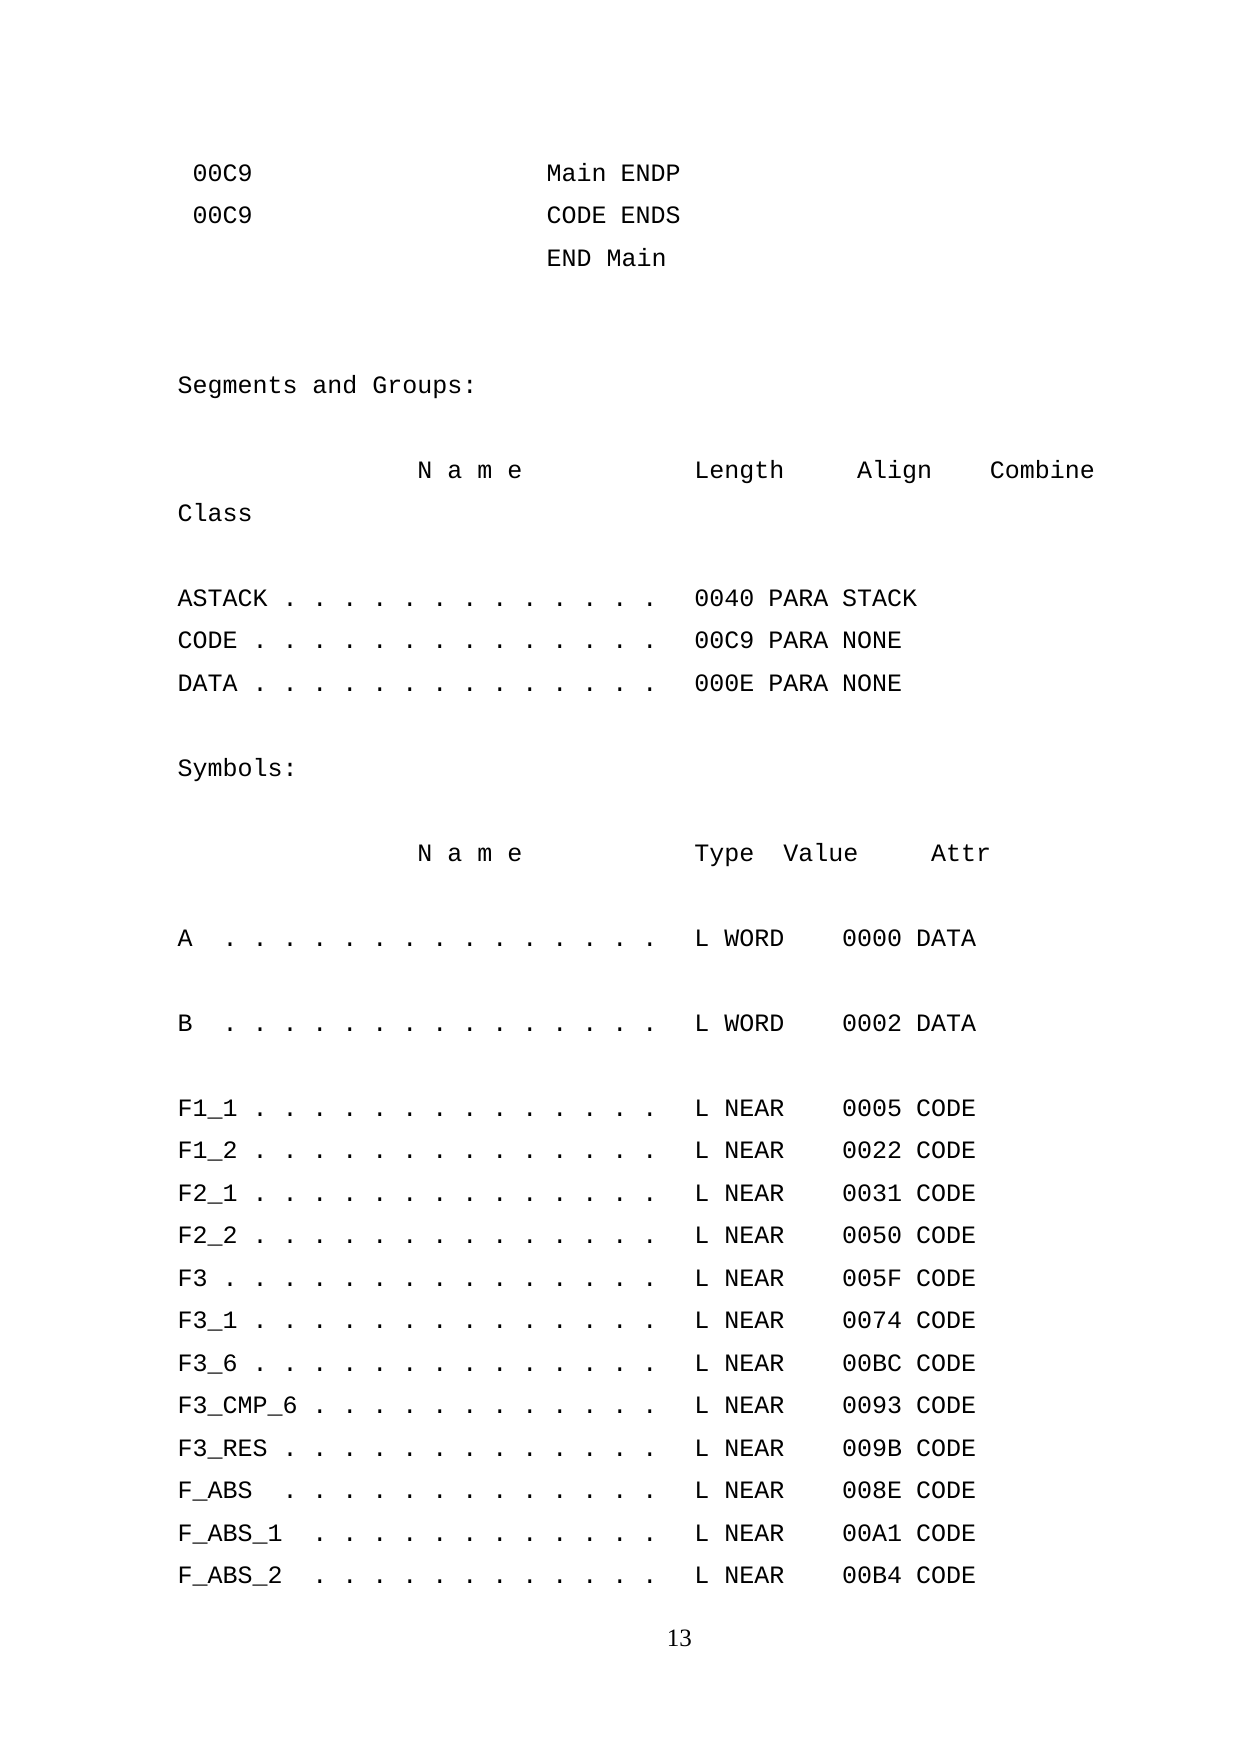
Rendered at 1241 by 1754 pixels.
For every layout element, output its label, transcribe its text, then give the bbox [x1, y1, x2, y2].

text B . . . . . . . . . . . . . . . L WORD 0002 DATA [177, 1011, 1181, 1039]
text F3_6 . . . . . . . . . . . . . . L NEAR 00BC CODE [177, 1351, 1181, 1379]
text F1_2 . . . . . . . . . . . . . . L NEAR 0022 CODE [177, 1138, 1181, 1166]
text F2_2 . . . . . . . . . . . . . . L NEAR 0050 CODE [177, 1223, 1181, 1251]
text 00C9 CODE ENDS [177, 203, 1181, 231]
text A . . . . . . . . . . . . . . . L WORD 0000 DATA [177, 926, 1181, 954]
text F_ABS . . . . . . . . . . . . . L NEAR 008E CODE [177, 1478, 1181, 1506]
text F_ABS_2 . . . . . . . . . . . . L NEAR 00B4 CODE [177, 1563, 1181, 1591]
text F3 . . . . . . . . . . . . . . . L NEAR 005F CODE [177, 1266, 1181, 1294]
text F_ABS_1 . . . . . . . . . . . . L NEAR 00A1 CODE [177, 1521, 1181, 1549]
text N a m e Length Align Combine Class [177, 458, 1181, 529]
text F3_CMP_6 . . . . . . . . . . . . L NEAR 0093 CODE [177, 1393, 1181, 1421]
text ASTACK . . . . . . . . . . . . . 0040 PARA STACK [177, 586, 1181, 614]
text N a m e Type Value Attr [177, 841, 1181, 869]
text F3_1 . . . . . . . . . . . . . . L NEAR 0074 CODE [177, 1308, 1181, 1336]
text F1_1 . . . . . . . . . . . . . . L NEAR 0005 CODE [177, 1096, 1181, 1124]
text END Main [177, 246, 1181, 274]
text CODE . . . . . . . . . . . . . . 00C9 PARA NONE [177, 628, 1181, 656]
text F2_1 . . . . . . . . . . . . . . L NEAR 0031 CODE [177, 1181, 1181, 1209]
text F3_RES . . . . . . . . . . . . . L NEAR 009B CODE [177, 1436, 1181, 1464]
text DATA . . . . . . . . . . . . . . 000E PARA NONE [177, 671, 1181, 699]
text Segments and Groups: [177, 373, 1181, 401]
text 00C9 Main ENDP [177, 161, 1181, 189]
text Symbols: [177, 756, 1181, 784]
